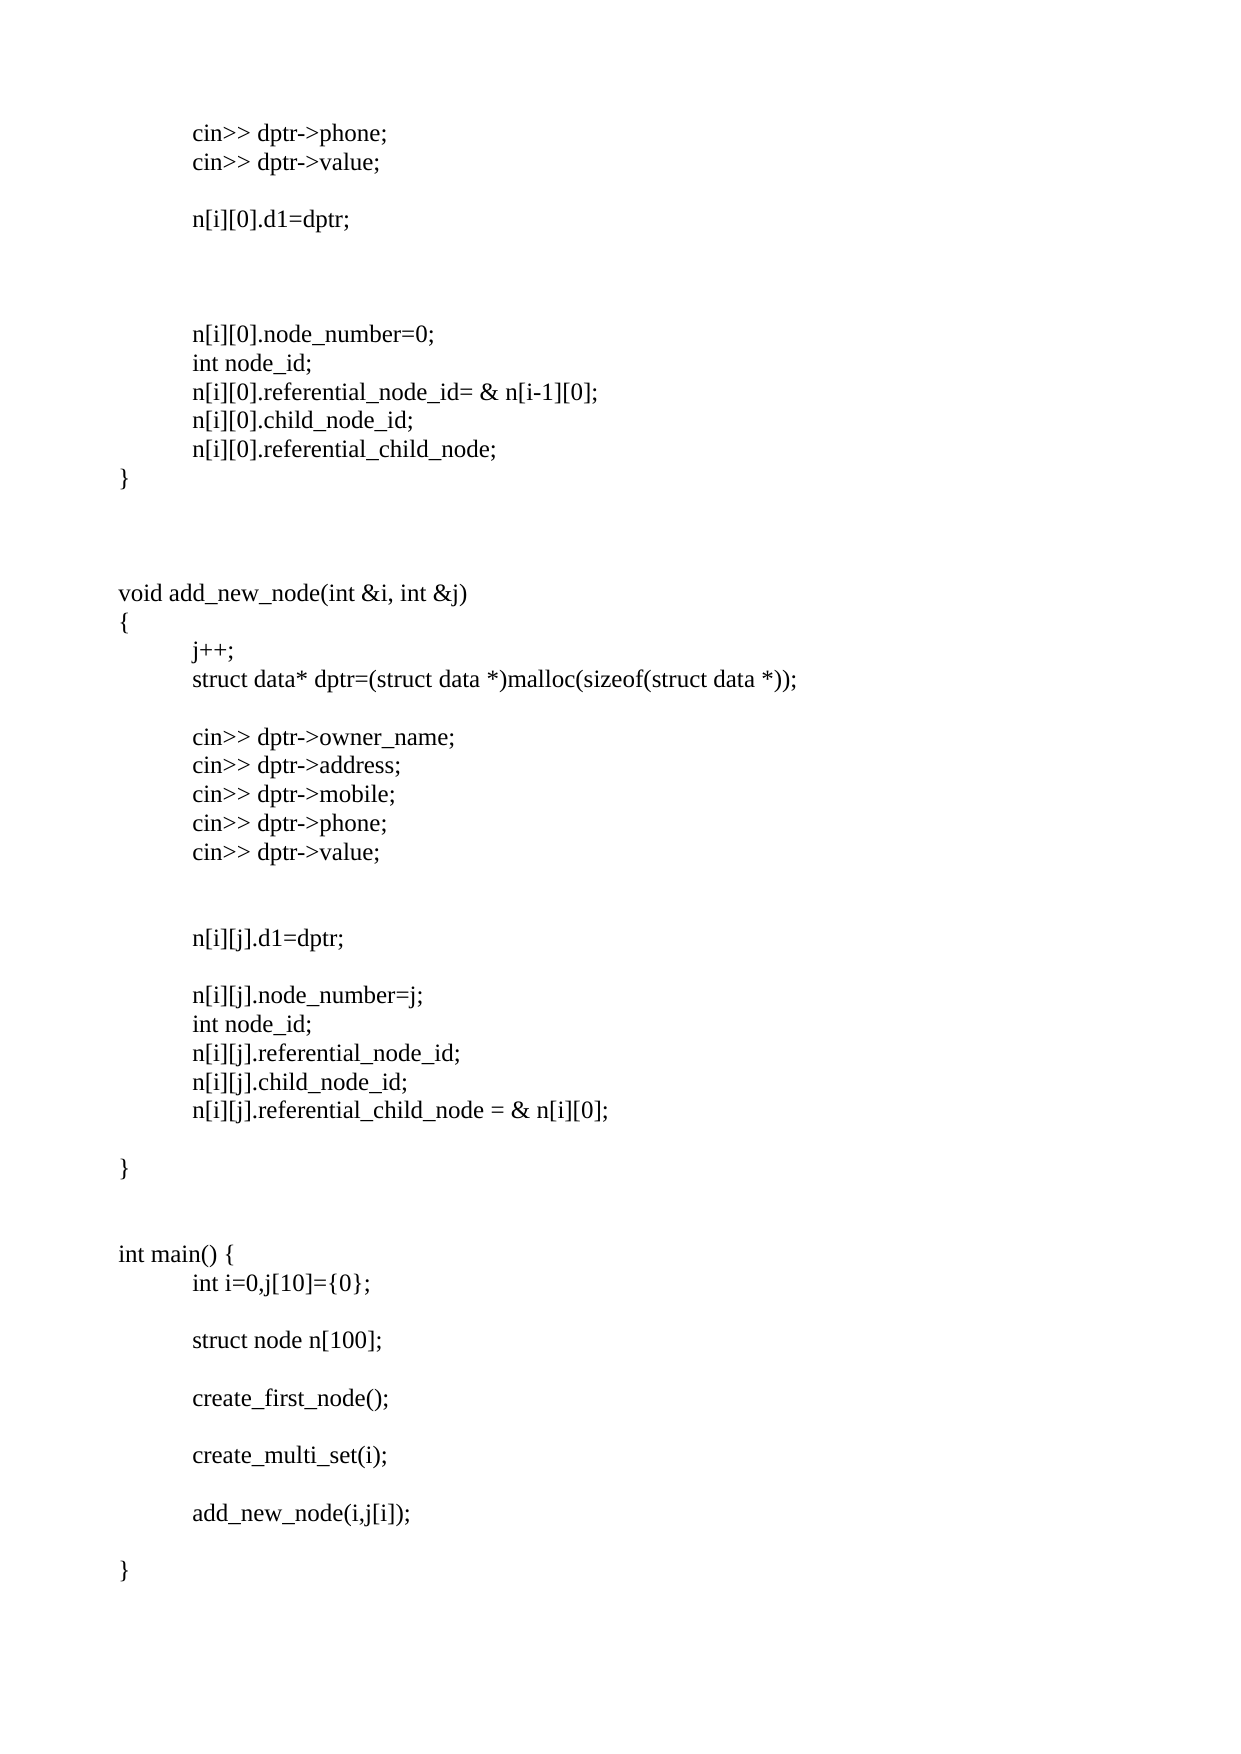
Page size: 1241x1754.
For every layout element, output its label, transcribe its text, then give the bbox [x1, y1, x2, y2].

text cin>> dptr->phone; cin>> dptr->value; n[i][0].d1=dptr; n[i][0].node_number=0; int node_id; n[i][0].referential_node_id= & n[i-1][0]; n[i][0].child_node_id; n[i][0].referential_child_node; } void add_new_node(int &i, int &j) { j++; struct data* dptr=(struct data *)malloc(sizeof(struct data *)); cin>> dptr->owner_name; cin>> dptr->address; cin>> dptr->mobile; cin>> dptr->phone; cin>> dptr->value; n[i][j].d1=dptr; n[i][j].node_number=j; int node_id; n[i][j].referential_node_id; n[i][j].child_node_id; n[i][j].referential_child_node = & n[i][0]; } int main() { int i=0,j[10]={0}; struct node n[100]; create_first_node(); create_multi_set(i); add_new_node(i,j[i]); } [118, 118, 1122, 1584]
